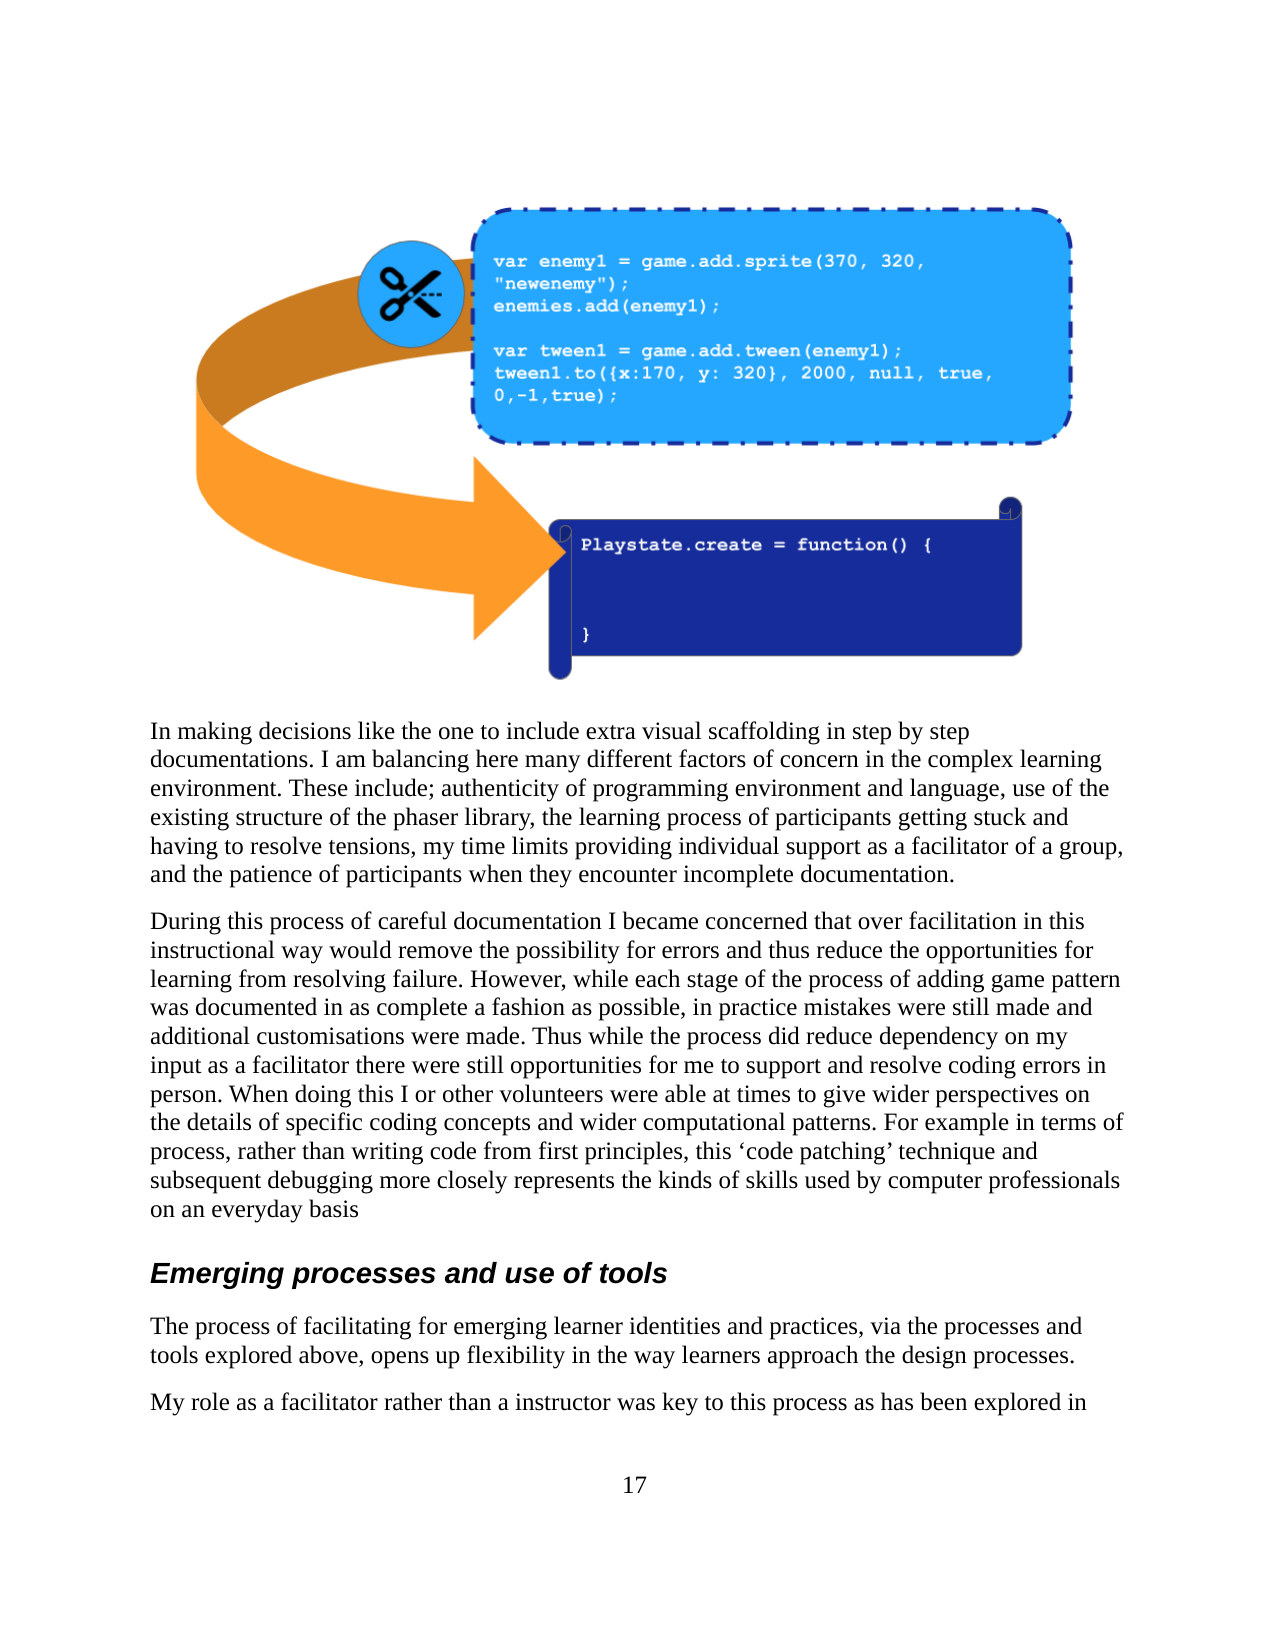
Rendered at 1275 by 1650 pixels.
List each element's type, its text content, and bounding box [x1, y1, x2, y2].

text The process of facilitating for emerging learner identities and practices, via the processes and tools explored above, opens up flexibility in the way learners approach the design processes. [150, 1311, 1125, 1369]
picture [150, 150, 1125, 698]
subtitle Emerging processes and use of tools [150, 1256, 1125, 1290]
text In making decisions like the one to include extra visual scaffolding in step by step documentations. I am balancing here many different factors of concern in the complex learning environment. These include; authenticity of programming environment and language, use of the existing structure of the phaser library, the learning process of participants getting stuck and having to resolve tensions, my time limits providing individual support as a facilitator of a group, and the patience of participants when they encounter incomplete documentation. [150, 716, 1125, 888]
text During this process of careful documentation I became concerned that over facilitation in this instructional way would remove the possibility for errors and thus reduce the opportunities for learning from resolving failure. However, while each stage of the process of adding game pattern was documented in as complete a fashion as possible, in practice mistakes were still made and additional customisations were made. Thus while the process did reduce dependency on my input as a facilitator there were still opportunities for me to support and resolve coding errors in person. When doing this I or other volunteers were able at times to give wider perspectives on the details of specific coding concepts and wider computational patterns. For example in terms of process, rather than writing code from first principles, this ‘code patching’ technique and subsequent debugging more closely represents the kinds of skills used by computer professionals on an everyday basis [150, 906, 1125, 1222]
text My role as a facilitator rather than a instructor was key to this process as has been explored in [150, 1387, 1125, 1416]
